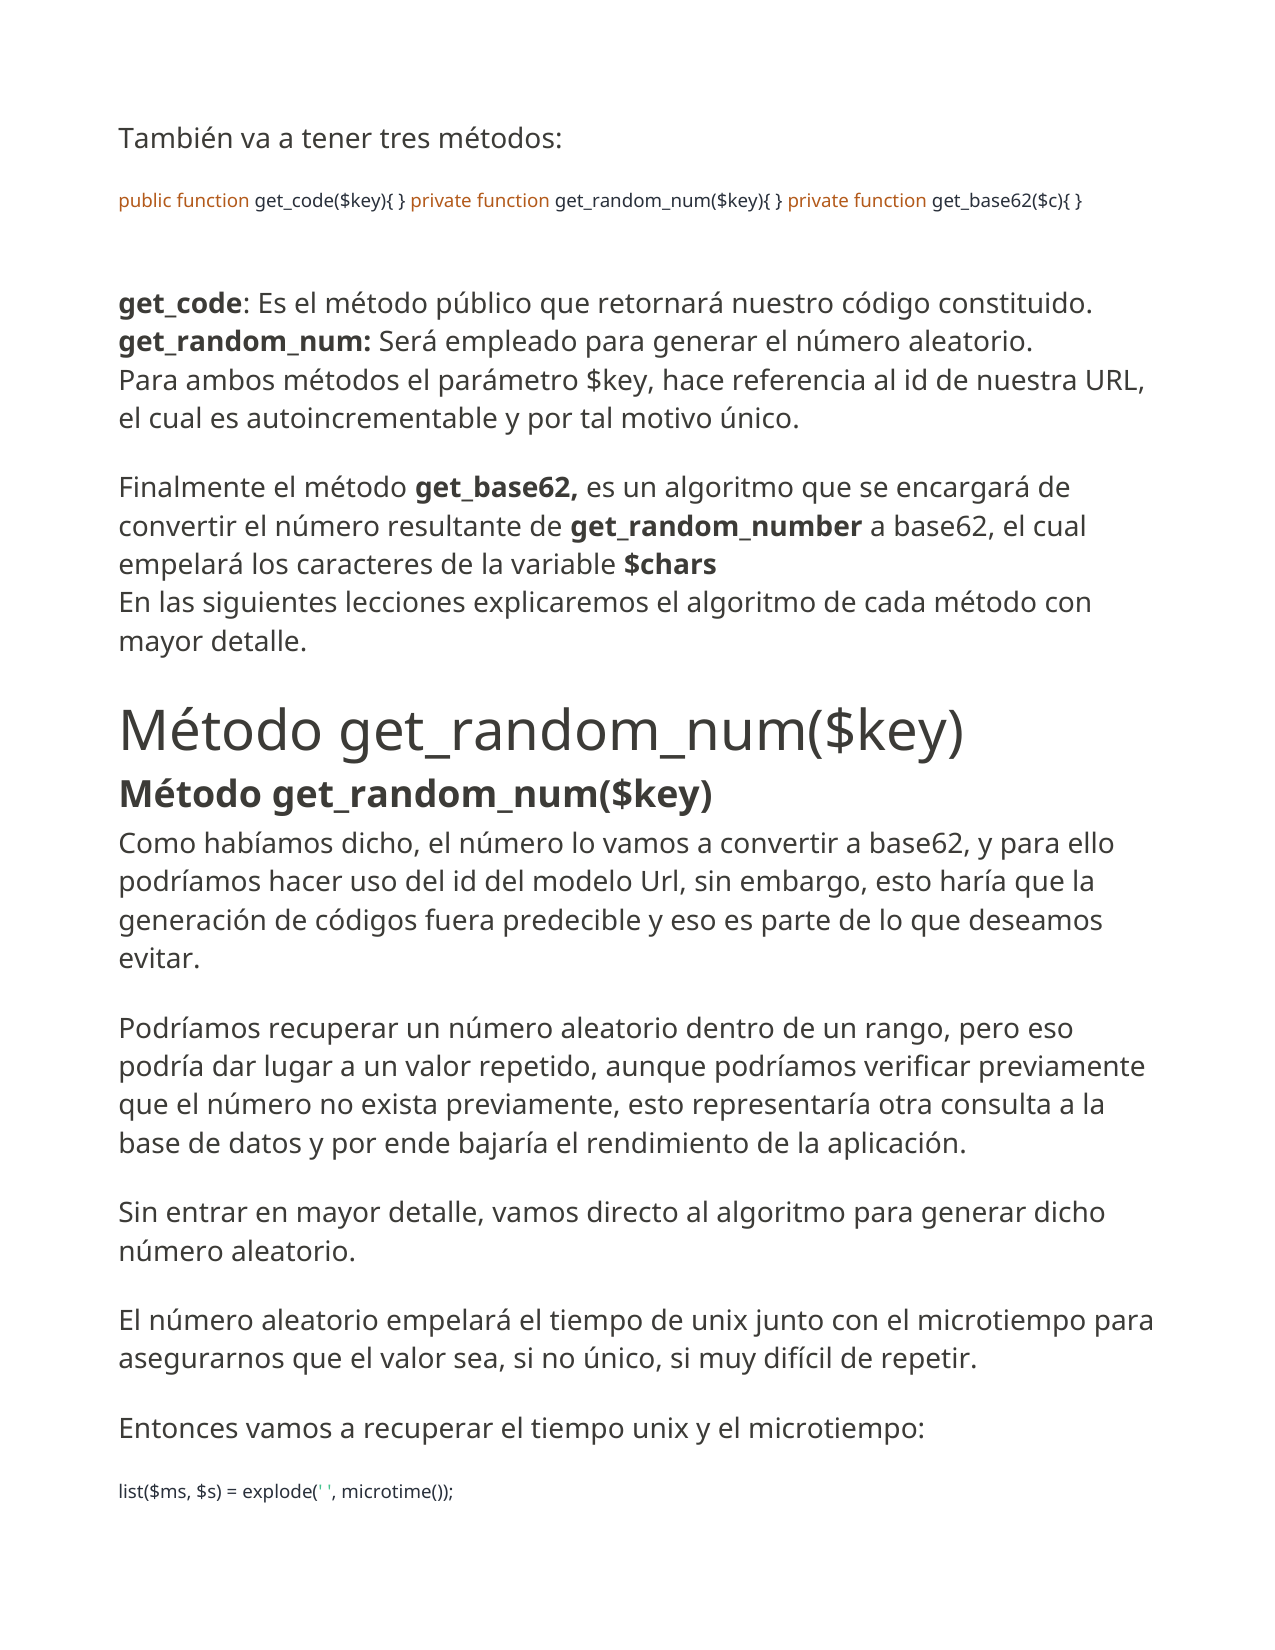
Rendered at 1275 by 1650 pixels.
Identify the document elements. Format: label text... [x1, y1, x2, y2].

subtitle Método get_random_num($key) [118, 767, 1157, 818]
text public function get_code($key){ } private function get_random_num($key){ } private function get_base62($c){ } [118, 188, 1157, 213]
text Finalmente el método get_base62, es un algoritmo que se encargará de convertir el número resultante de get_random_number a base62, el cual empelará los caracteres de la variable $chars [118, 468, 1157, 583]
text list($ms, $s) = explode(' ', microtime()); [118, 1478, 1157, 1503]
text get_random_num: Será empleado para generar el número aleatorio. [118, 321, 1157, 360]
text En las siguientes lecciones explicaremos el algoritmo de cada método con mayor detalle. [118, 583, 1157, 659]
text También va a tener tres métodos: [118, 118, 1157, 156]
text El número aleatorio empelará el tiempo de unix junto con el microtiempo para asegurarnos que el valor sea, si no único, si muy difícil de repetir. [118, 1301, 1157, 1377]
text Método get_random_num($key) [118, 691, 1157, 767]
text Sin entrar en mayor detalle, vamos directo al algoritmo para generar dicho número aleatorio. [118, 1193, 1157, 1269]
text Como habíamos dicho, el número lo vamos a convertir a base62, y para ello podríamos hacer uso del id del modelo Url, sin embargo, esto haría que la generación de códigos fuera predecible y eso es parte de lo que deseamos evitar. [118, 823, 1157, 977]
text Podríamos recuperar un número aleatorio dentro de un rango, pero eso podría dar lugar a un valor repetido, aunque podríamos verificar previamente que el número no exista previamente, esto representaría otra consulta a la base de datos y por ende bajaría el rendimiento de la aplicación. [118, 1008, 1157, 1161]
text Para ambos métodos el parámetro $key, hace referencia al id de nuestra URL, el cual es autoincrementable y por tal motivo único. [118, 360, 1157, 436]
text Entonces vamos a recuperar el tiempo unix y el microtiempo: [118, 1408, 1157, 1447]
text get_code: Es el método público que retornará nuestro código constituido. [118, 283, 1157, 321]
